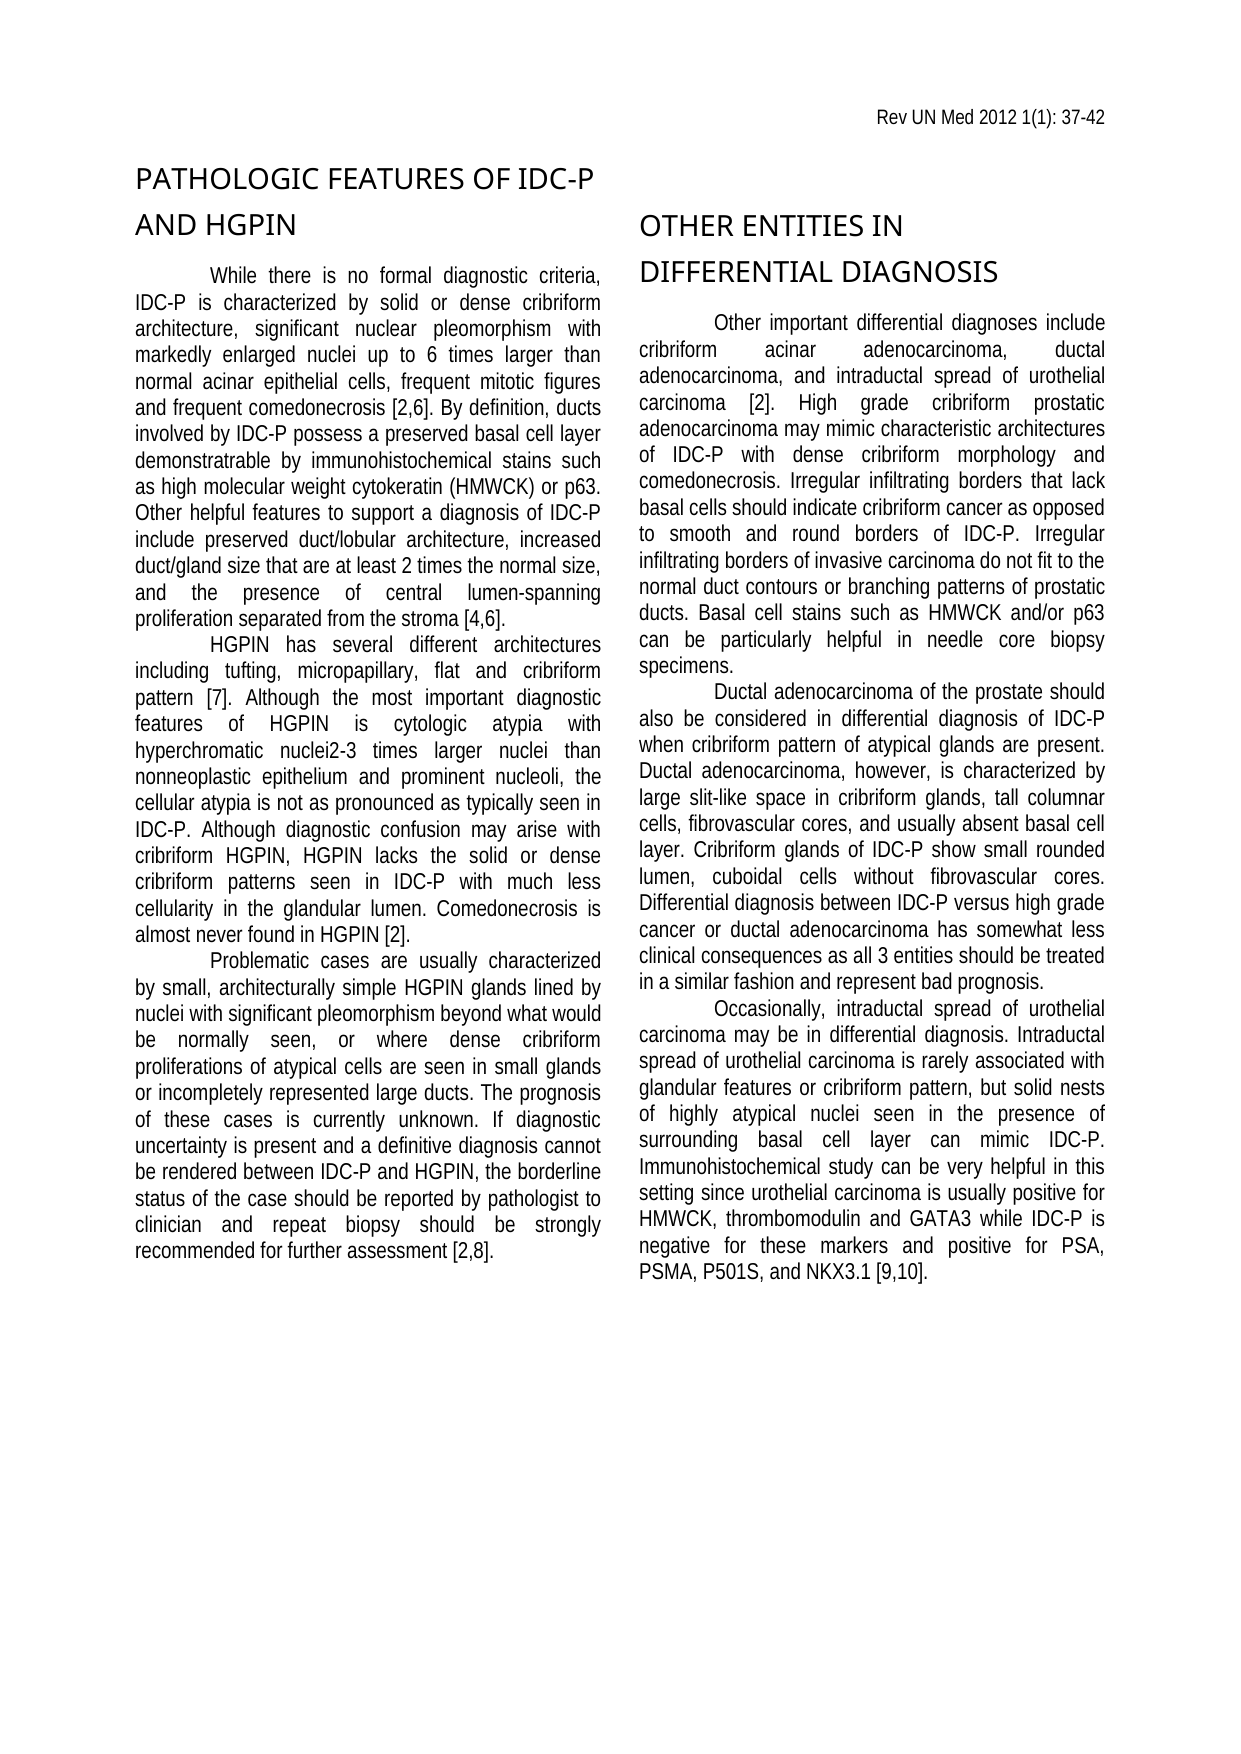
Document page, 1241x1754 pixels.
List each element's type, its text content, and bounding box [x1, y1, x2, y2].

subtitle PATHOLOGIC FEATURES OF IDC-P AND HGPIN [135, 158, 601, 244]
text HGPIN has several different architectures including tufting, micropapillary, flat and cribriform pattern [7]. Although the most important diagnostic features of HGPIN is cytologic atypia with hyperchromatic nuclei2-3 times larger nuclei than nonneoplastic epithelium and prominent nucleoli, the cellular atypia is not as pronounced as typically seen in IDC-P. Although diagnostic confusion may arise with cribriform HGPIN, HGPIN lacks the solid or dense cribriform patterns seen in IDC-P with much less cellularity in the glandular lumen. Comedonecrosis is almost never found in HGPIN [2]. [135, 631, 601, 947]
text Other important differential diagnoses include cribriform acinar adenocarcinoma, ductal adenocarcinoma, and intraductal spread of urothelial carcinoma [2]. High grade cribriform prostatic adenocarcinoma may mimic characteristic architectures of IDC-P with dense cribriform morphology and comedonecrosis. Irregular infiltrating borders that lack basal cells should indicate cribriform cancer as opposed to smooth and round borders of IDC-P. Irregular infiltrating borders of invasive carcinoma do not fit to the normal duct contours or branching patterns of prostatic ducts. Basal cell stains such as HMWCK and/or p63 can be particularly helpful in needle core biopsy specimens. [639, 309, 1105, 678]
text Occasionally, intraductal spread of urothelial carcinoma may be in differential diagnosis. Intraductal spread of urothelial carcinoma is rarely associated with glandular features or cribriform pattern, but solid nests of highly atypical nuclei seen in the presence of surrounding basal cell layer can mimic IDC-P. Immunohistochemical study can be very helpful in this setting since urothelial carcinoma is usually positive for HMWCK, thrombomodulin and GATA3 while IDC-P is negative for these markers and positive for PSA, PSMA, P501S, and NKX3.1 [9,10]. [639, 994, 1105, 1284]
text While there is no formal diagnostic criteria, IDC-P is characterized by solid or dense cribriform architecture, significant nuclear pleomorphism with markedly enlarged nuclei up to 6 times larger than normal acinar epithelial cells, frequent mitotic figures and frequent comedonecrosis [2,6]. By definition, ducts involved by IDC-P possess a preserved basal cell layer demonstratrable by immunohistochemical stains such as high molecular weight cytokeratin (HMWCK) or p63. Other helpful features to support a diagnosis of IDC-P include preserved duct/lobular architecture, increased duct/gland size that are at least 2 times the normal size, and the presence of central lumen-spanning proliferation separated from the stroma [4,6]. [135, 262, 601, 631]
subtitle OTHER ENTITIES IN DIFFERENTIAL DIAGNOSIS [639, 206, 1105, 291]
text Problematic cases are usually characterized by small, architecturally simple HGPIN glands lined by nuclei with significant pleomorphism beyond what would be normally seen, or where dense cribriform proliferations of atypical cells are seen in small glands or incompletely represented large ducts. The prognosis of these cases is currently unknown. If diagnostic uncertainty is present and a definitive diagnosis cannot be rendered between IDC-P and HGPIN, the borderline status of the case should be reported by pathologist to clinician and repeat biopsy should be strongly recommended for further assessment [2,8]. [135, 947, 601, 1264]
text Ductal adenocarcinoma of the prostate should also be considered in differential diagnosis of IDC-P when cribriform pattern of atypical glands are present. Ductal adenocarcinoma, however, is characterized by large slit-like space in cribriform glands, tall columnar cells, fibrovascular cores, and usually absent basal cell layer. Cribriform glands of IDC-P show small rounded lumen, cuboidal cells without fibrovascular cores. Differential diagnosis between IDC-P versus high grade cancer or ductal adenocarcinoma has somewhat less clinical consequences as all 3 entities should be treated in a similar fashion and represent bad prognosis. [639, 678, 1105, 994]
